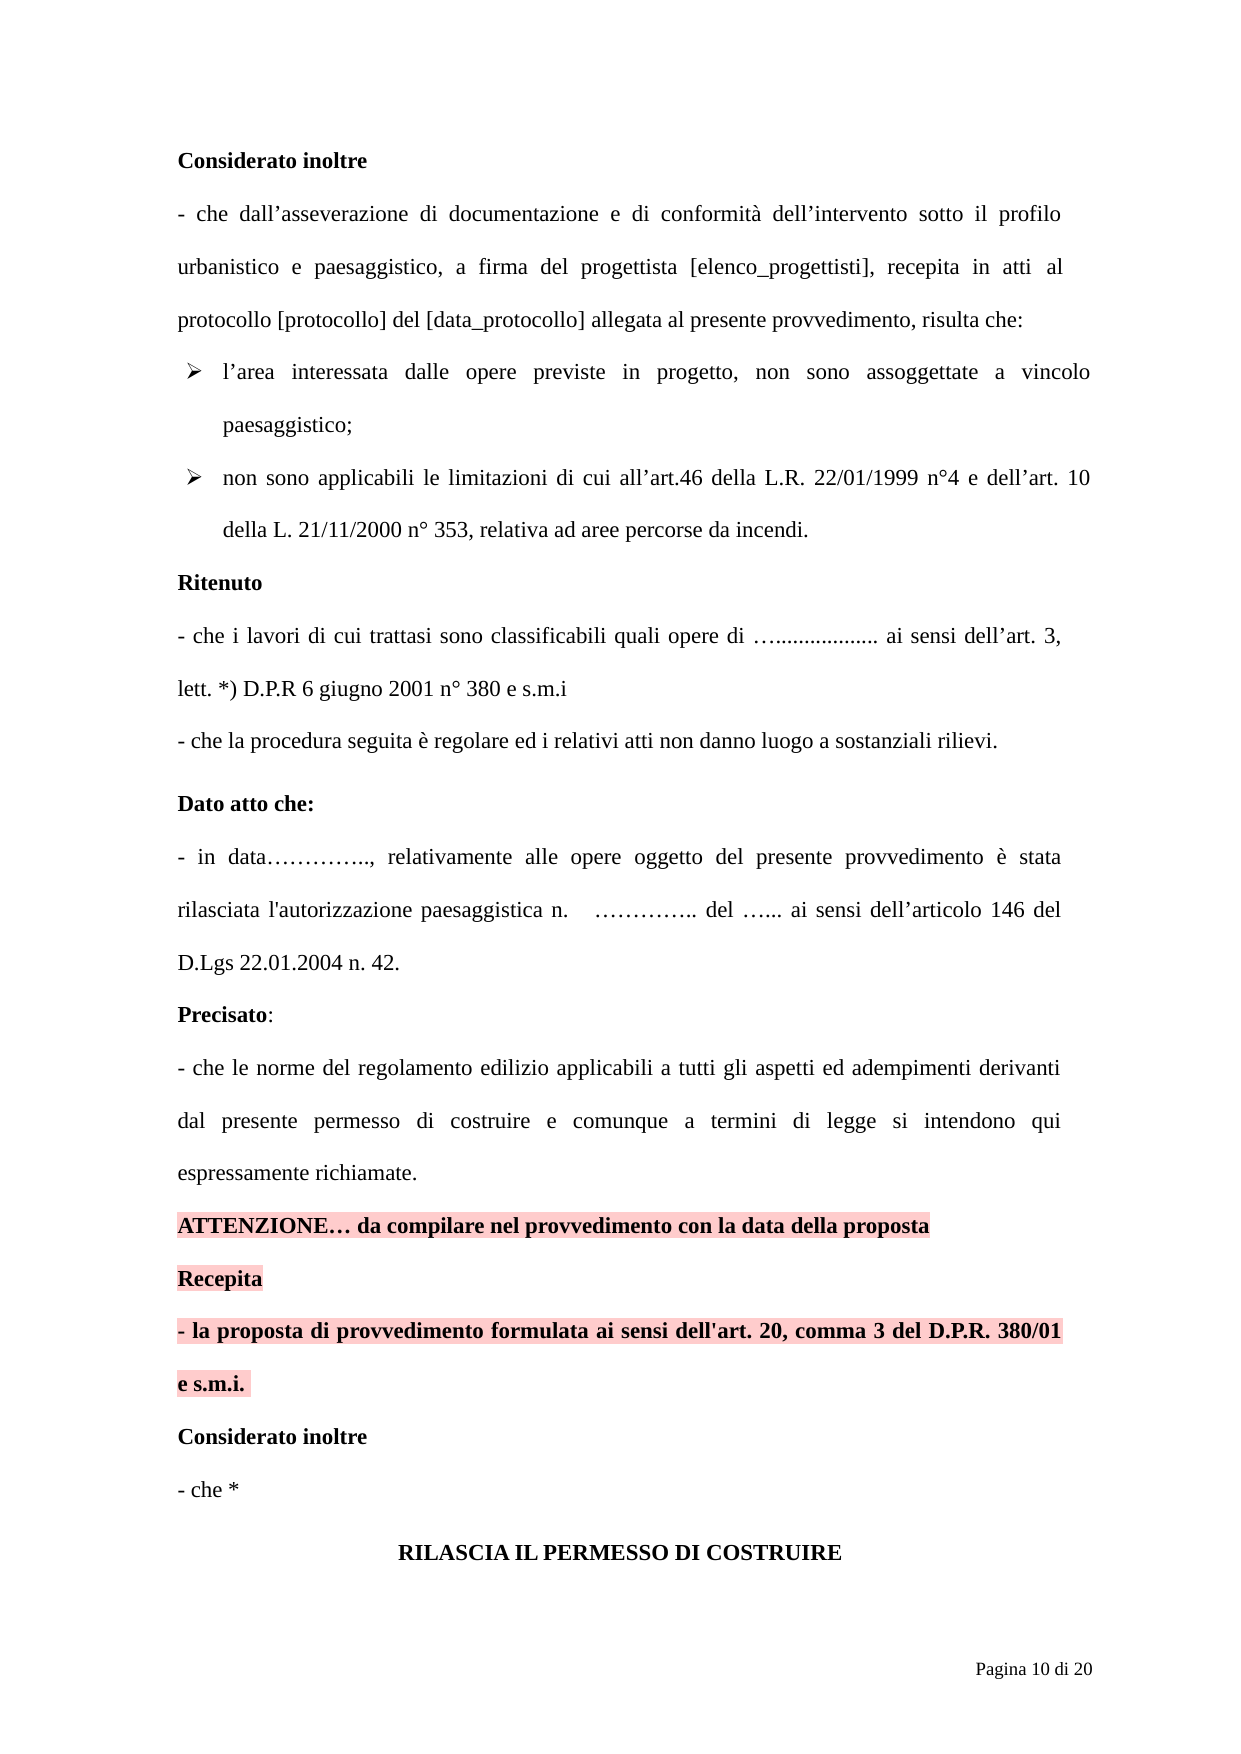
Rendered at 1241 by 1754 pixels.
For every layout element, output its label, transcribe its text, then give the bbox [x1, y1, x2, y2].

text Ritenuto [177, 569, 1063, 596]
list Considerato inoltre [177, 1423, 1063, 1449]
text - che la procedura seguita è regolare ed i relativi atti non danno luogo a sostanziali rilievi. [177, 727, 1063, 754]
list - la proposta di provvedimento formulata ai sensi dell'art. 20, comma 3 del D.P.R. 380/01 e s.m.i. [177, 1318, 1063, 1397]
text - in data………….., relativamente alle opere oggetto del presente provvedimento è stata rilasciata l'autorizzazione paesaggistica n. ………….. del …... ai sensi dell’articolo 146 del D.Lgs 22.01.2004 n. 42. [177, 843, 1063, 975]
text Dato atto che: [148, 791, 1063, 817]
text - che le norme del regolamento edilizio applicabili a tutti gli aspetti ed adempimenti derivanti dal presente permesso di costruire e comunque a termini di legge si intendono qui espressamente richiamate. [177, 1054, 1063, 1186]
list non sono applicabili le limitazioni di cui all’art.46 della L.R. 22/01/1999 n°4 e dell’art. 10 della L. 21/11/2000 n° 353, relativa ad aree percorse da incendi. [185, 464, 1092, 543]
text - che dall’asseverazione di documentazione e di conformità dell’intervento sotto il profilo urbanistico e paesaggistico, a firma del progettista [elenco_progettisti], recepita in atti al protocollo [protocollo] del [data_protocollo] allegata al presente provvedimento, risulta che: [177, 200, 1063, 332]
text Considerato inoltre [177, 148, 1063, 174]
text RILASCIA IL PERMESSO DI COSTRUIRE [177, 1539, 1063, 1565]
text Recepita [177, 1265, 1063, 1291]
text Precisato: [177, 1001, 1063, 1028]
list l’area interessata dalle opere previste in progetto, non sono assoggettate a vincolo paesaggistico; [185, 358, 1092, 437]
text - che i lavori di cui trattasi sono classificabili quali opere di ….................. ai sensi dell’art. 3, lett. *) D.P.R 6 giugno 2001 n° 380 e s.m.i [177, 622, 1063, 701]
text ATTENZIONE… da compilare nel provvedimento con la data della proposta [177, 1212, 1063, 1238]
text - che * [177, 1476, 1063, 1502]
